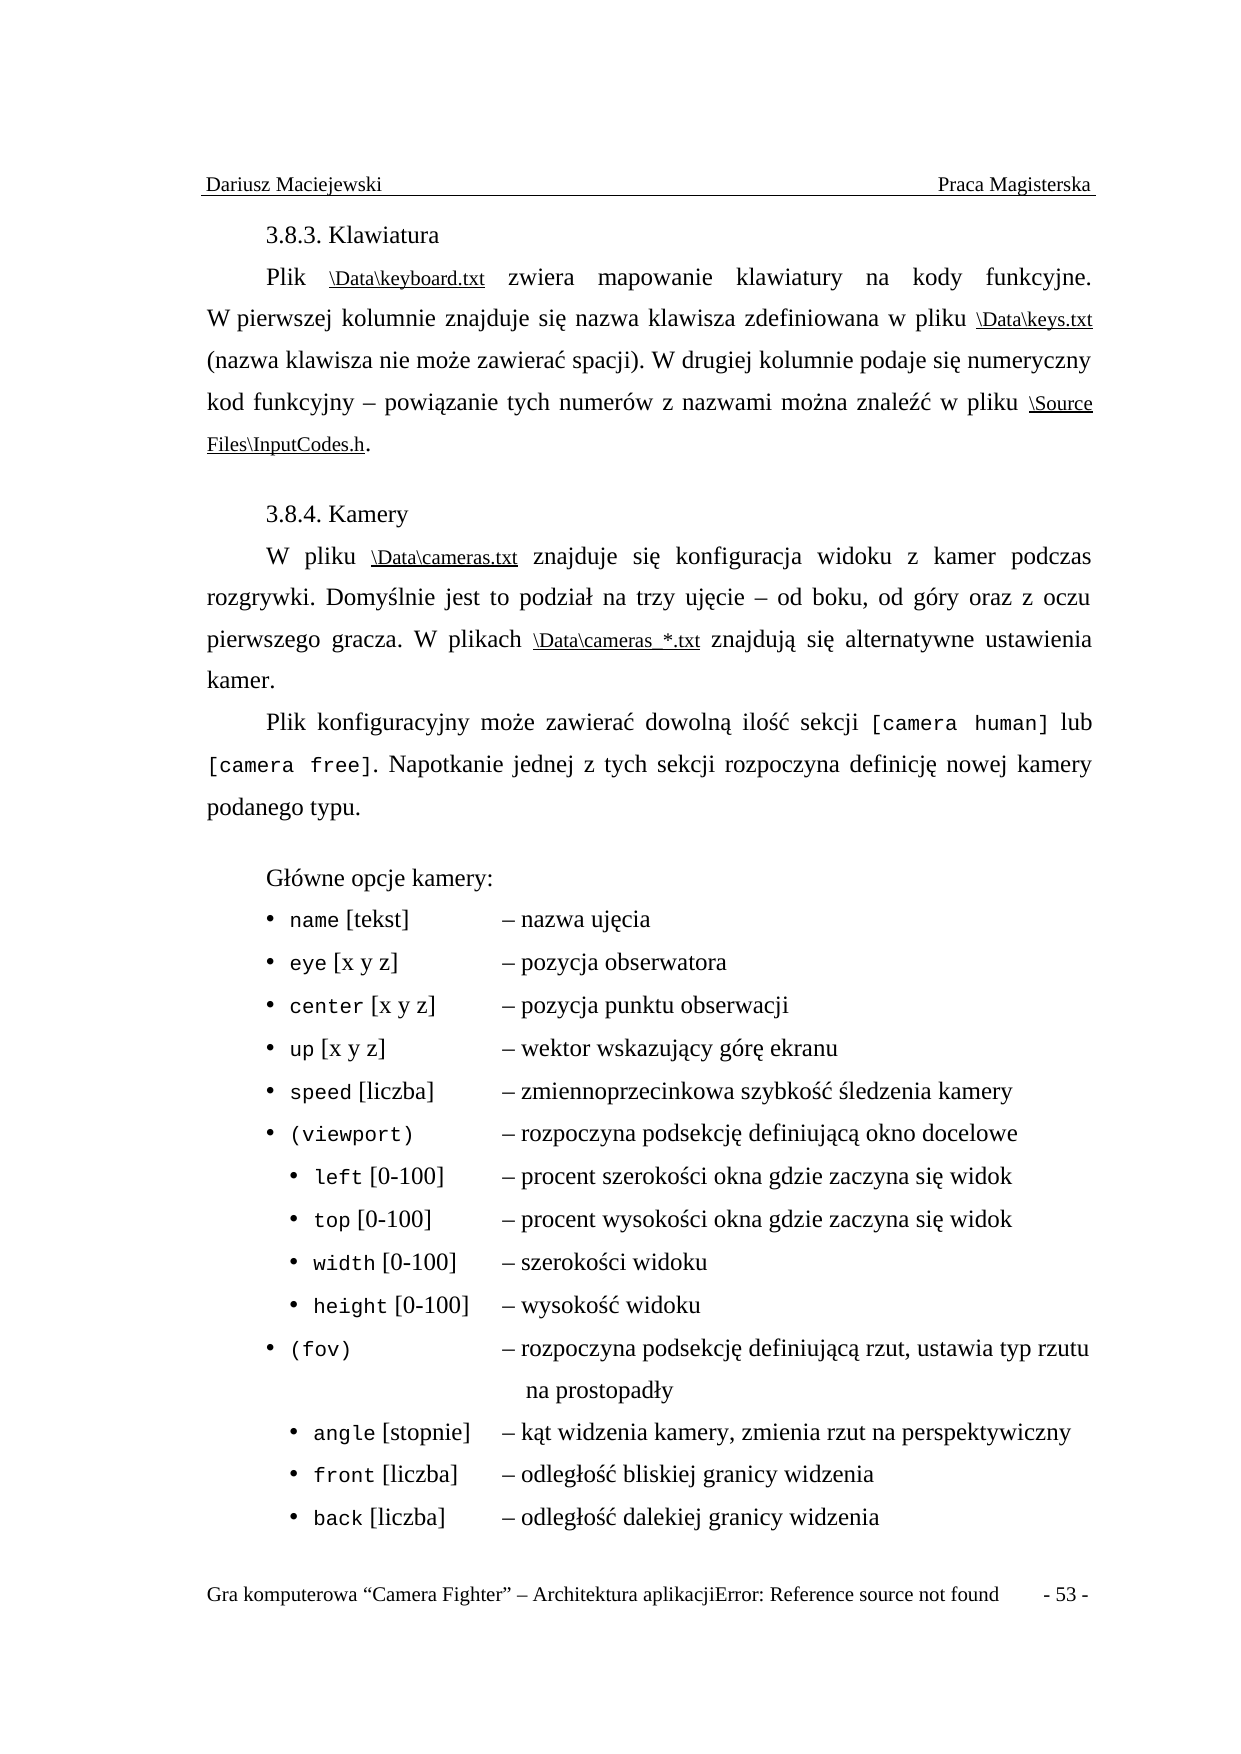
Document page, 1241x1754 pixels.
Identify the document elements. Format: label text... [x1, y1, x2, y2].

list speed [liczba] – zmiennoprzecinkowa szybkość śledzenia kamery [266, 1077, 1092, 1105]
list back [liczba] – odległość dalekiej granicy widzenia [289, 1503, 1092, 1532]
text Plik konfiguracyjny może zawierać dowolną ilość sekcji [camera human] lub [camera free]. Napotkanie jednej z tych sekcji rozpoczyna definicję nowej kamery podanego typu. [207, 708, 1092, 821]
list top [0-100] – procent wysokości okna gdzie zaczyna się widok [289, 1205, 1092, 1234]
list width [0-100] – szerokości widoku [289, 1248, 1092, 1277]
subtitle Klawiatura [207, 221, 1092, 249]
list angle [stopnie] – kąt widzenia kamery, zmienia rzut na perspektywiczny [289, 1418, 1092, 1446]
text Główne opcje kamery: [207, 864, 1092, 892]
list (viewport) – rozpoczyna podsekcję definiującą okno docelowe [266, 1119, 1092, 1148]
list left [0-100] – procent szerokości okna gdzie zaczyna się widok [289, 1162, 1092, 1191]
text W pliku \Data\cameras.txt znajduje się konfiguracja widoku z kamer podczas rozgrywki. Domyślnie jest to podział na trzy ujęcie – od boku, od góry oraz z oczu pierwszego gracza. W plikach \Data\cameras_*.txt znajdują się alternatywne ustawienia kamer. [207, 542, 1092, 694]
subtitle Kamery [207, 500, 1092, 528]
list (fov) – rozpoczyna podsekcję definiującą rzut, ustawia typ rzutu na prostopadły [266, 1334, 1092, 1404]
list name [tekst] – nazwa ujęcia [266, 906, 1092, 934]
list up [x y z] – wektor wskazujący górę ekranu [266, 1034, 1092, 1062]
list height [0-100] – wysokość widoku [289, 1291, 1092, 1319]
text Plik \Data\keyboard.txt zwiera mapowanie klawiatury na kody funkcyjne. W pierwszej kolumnie znajduje się nazwa klawisza zdefiniowana w pliku \Data\keys.txt (nazwa klawisza nie może zawierać spacji). W drugiej kolumnie podaje się numeryczny kod funkcyjny – powiązanie tych numerów z nazwami można znaleźć w pliku \Source Files\InputCodes.h. [207, 263, 1092, 457]
list front [liczba] – odległość bliskiej granicy widzenia [289, 1460, 1092, 1489]
list eye [x y z] – pozycja obserwatora [266, 948, 1092, 977]
list center [x y z] – pozycja punktu obserwacji [266, 991, 1092, 1020]
